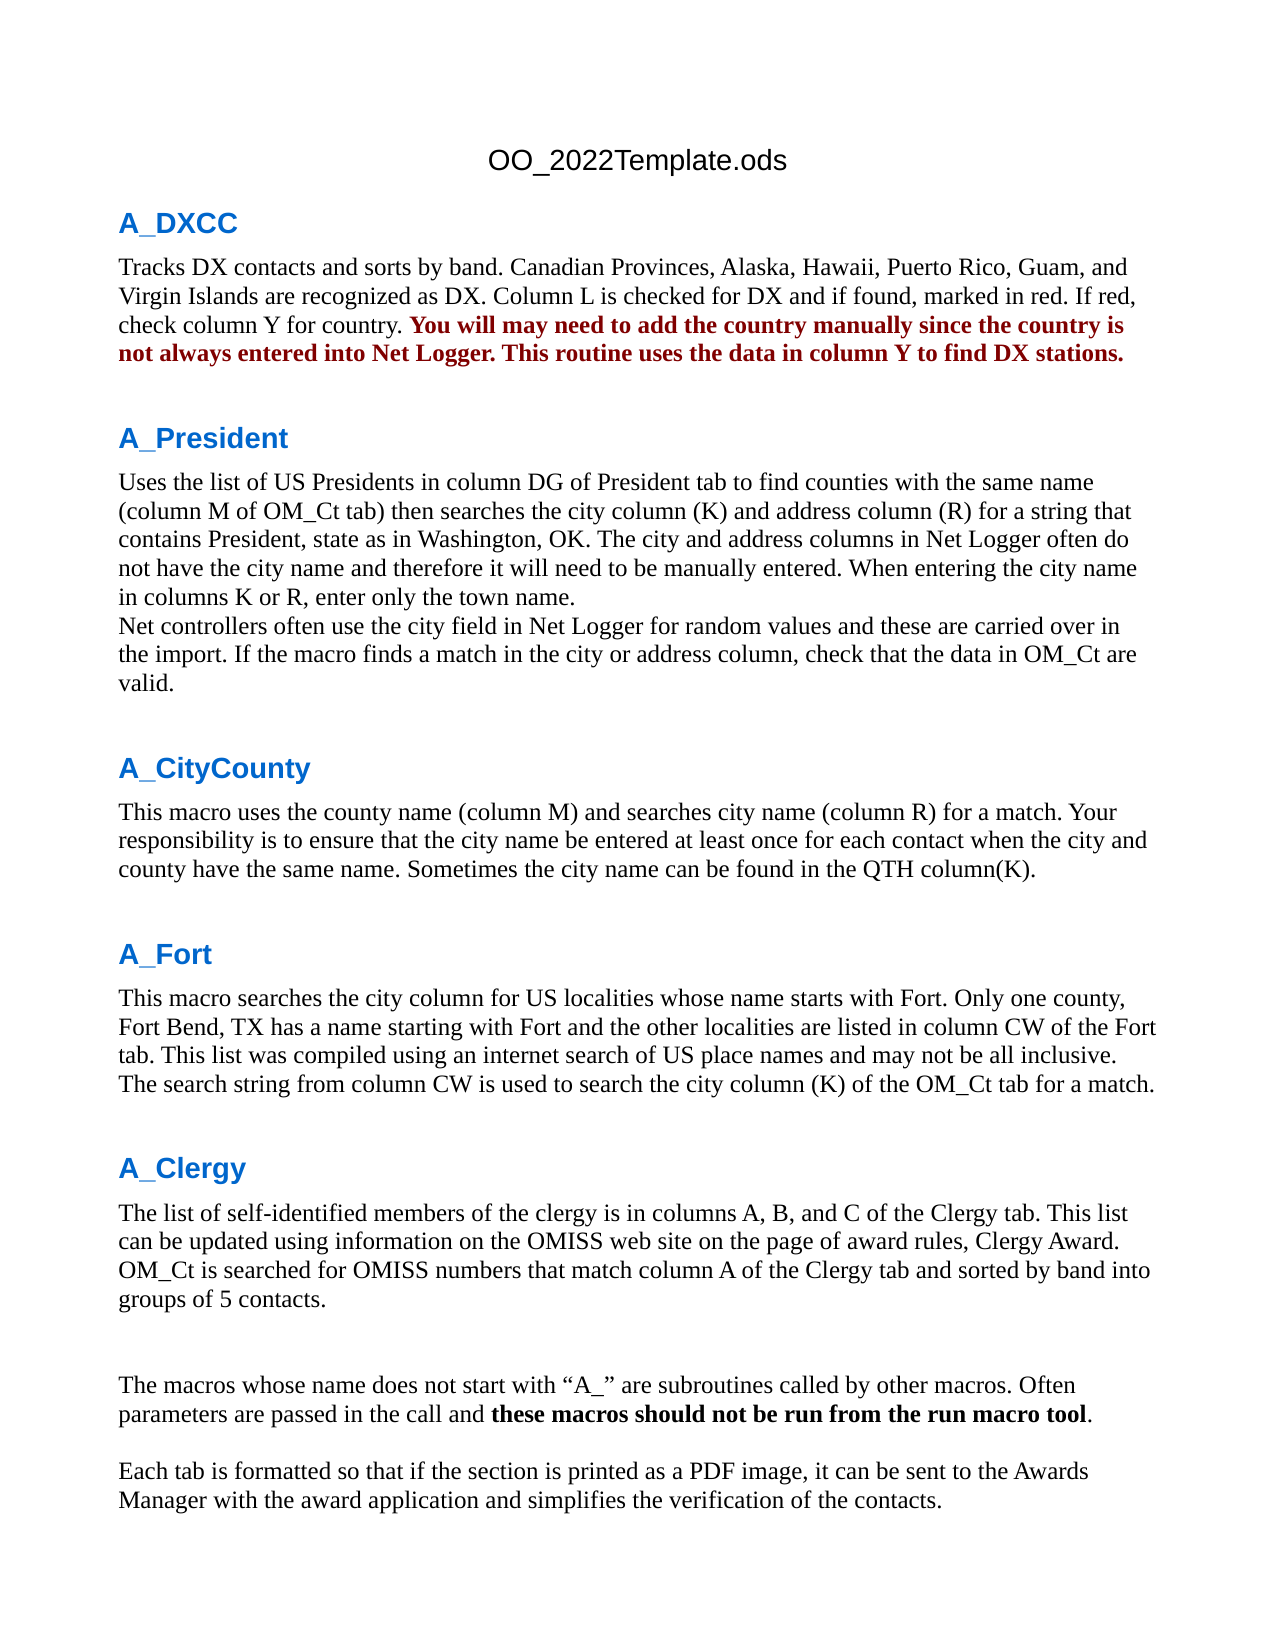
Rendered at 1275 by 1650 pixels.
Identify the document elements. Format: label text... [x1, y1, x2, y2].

text Uses the list of US Presidents in column DG of President tab to find counties with the same name (column M of OM_Ct tab) then searches the city column (K) and address column (R) for a string that contains President, state as in Washington, OK. The city and address columns in Net Logger often do not have the city name and therefore it will need to be manually entered. When entering the city name in columns K or R, enter only the town name. [118, 467, 1157, 611]
text Tracks DX contacts and sorts by band. Canadian Provinces, Alaska, Hawaii, Puerto Rico, Guam, and Virgin Islands are recognized as DX. Column L is checked for DX and if found, marked in red. If red, check column Y for country. You will may need to add the country manually since the country is not always entered into Net Logger. This routine uses the data in column Y to find DX stations. [118, 252, 1157, 367]
subtitle A_President [118, 421, 1157, 454]
text This macro uses the county name (column M) and searches city name (column R) for a match. Your responsibility is to ensure that the city name be entered at least once for each contact when the city and county have the same name. Sometimes the city name can be found in the QTH column(K). [118, 797, 1157, 883]
text This macro searches the city column for US localities whose name starts with Fort. Only one county, Fort Bend, TX has a name starting with Fort and the other localities are listed in column CW of the Fort tab. This list was compiled using an internet search of US place names and may not be all inclusive. The search string from column CW is used to search the city column (K) of the OM_Ct tab for a match. [118, 983, 1157, 1098]
subtitle A_CityCounty [118, 751, 1157, 784]
text Each tab is formatted so that if the section is printed as a PDF image, it can be sent to the Awards Manager with the award application and simplifies the verification of the contacts. [118, 1456, 1157, 1514]
text Net controllers often use the city field in Net Logger for random values and these are carried over in the import. If the macro finds a match in the city or address column, check that the data in OM_Ct are valid. [118, 611, 1157, 697]
subtitle A_Clergy [118, 1152, 1157, 1185]
subtitle A_Fort [118, 937, 1157, 970]
subtitle A_DXCC [118, 206, 1157, 240]
text The macros whose name does not start with “A_” are subroutines called by other macros. Often parameters are passed in the call and these macros should not be run from the run macro tool. [118, 1370, 1157, 1428]
text The list of self-identified members of the clergy is in columns A, B, and C of the Clergy tab. This list can be updated using information on the OMISS web site on the page of award rules, Clergy Award. OM_Ct is searched for OMISS numbers that match column A of the Clergy tab and sorted by band into groups of 5 contacts. [118, 1198, 1157, 1313]
